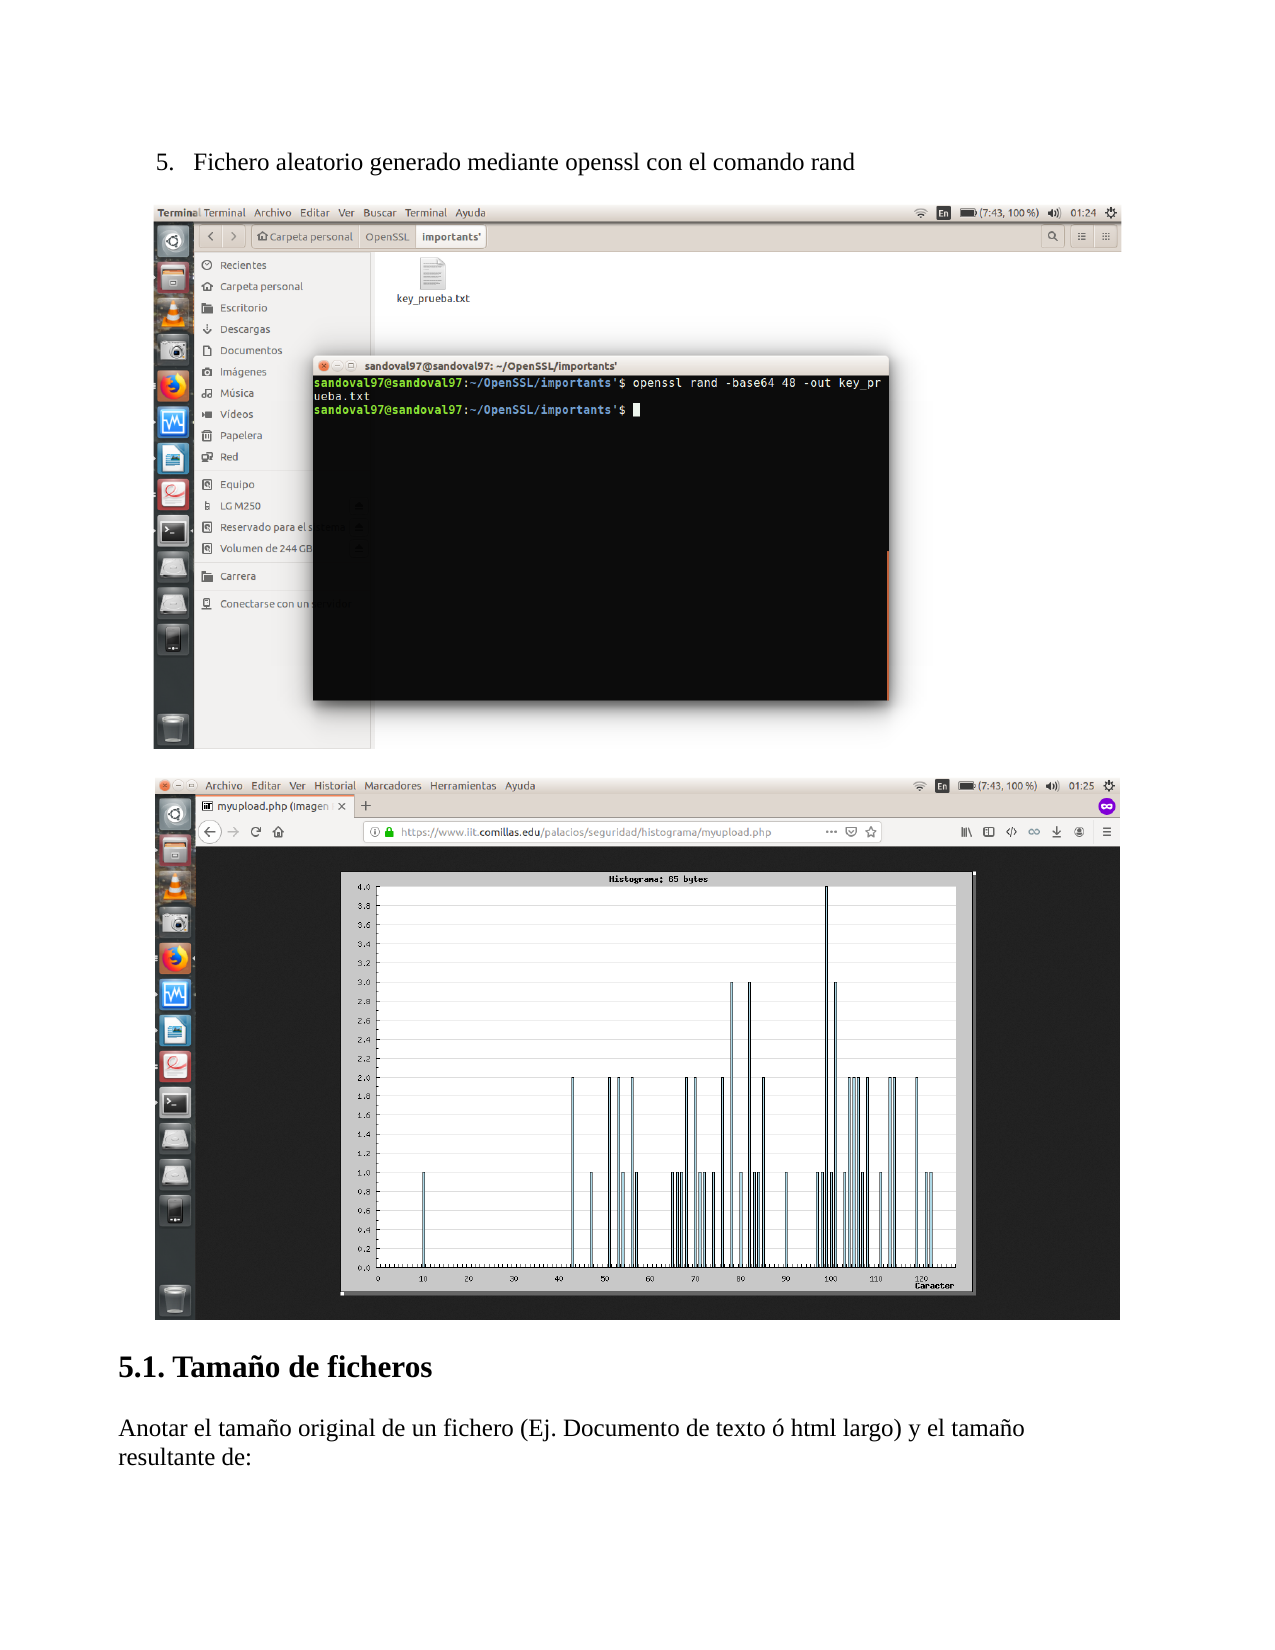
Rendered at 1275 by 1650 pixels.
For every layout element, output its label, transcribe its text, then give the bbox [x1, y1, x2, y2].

picture [155, 777, 1120, 1320]
text 5.1. Tamaño de ficheros [118, 1348, 1157, 1384]
picture [153, 204, 1122, 749]
text resultante de: [118, 1442, 1157, 1471]
text Anotar el tamaño original de un fichero (Ej. Documento de texto ó html largo) y el tamaño [118, 1413, 1157, 1442]
list Fichero aleatorio generado mediante openssl con el comando rand [156, 147, 1157, 176]
